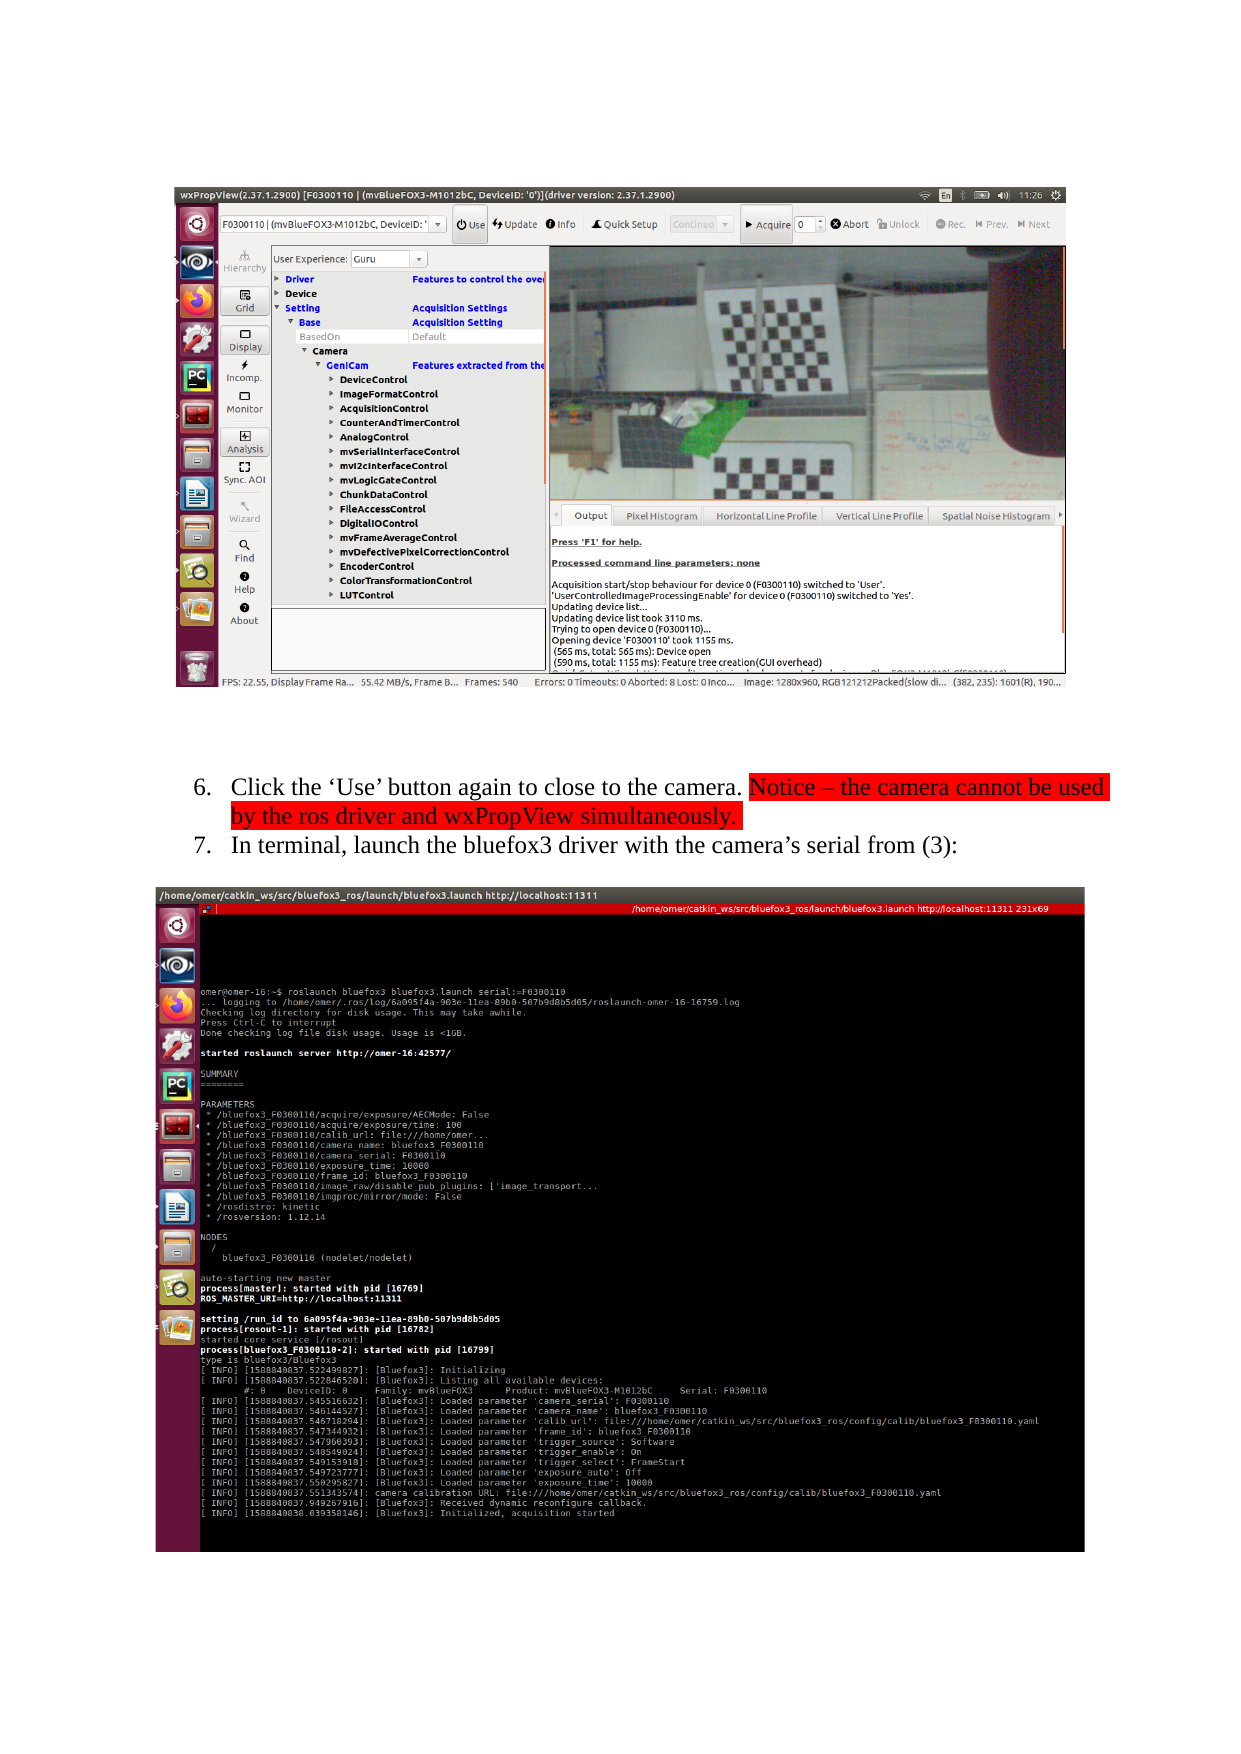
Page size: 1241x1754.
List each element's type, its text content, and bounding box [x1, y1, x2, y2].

picture [174, 187, 1066, 687]
list Click the ‘Use’ button again to close to the camera. Notice – the camera cannot be used by the ros driver and wxPropView simultaneously. [193, 772, 1122, 830]
picture [155, 887, 1085, 1552]
list In terminal, launch the bluefox3 driver with the camera’s serial from (3): [193, 830, 1122, 859]
